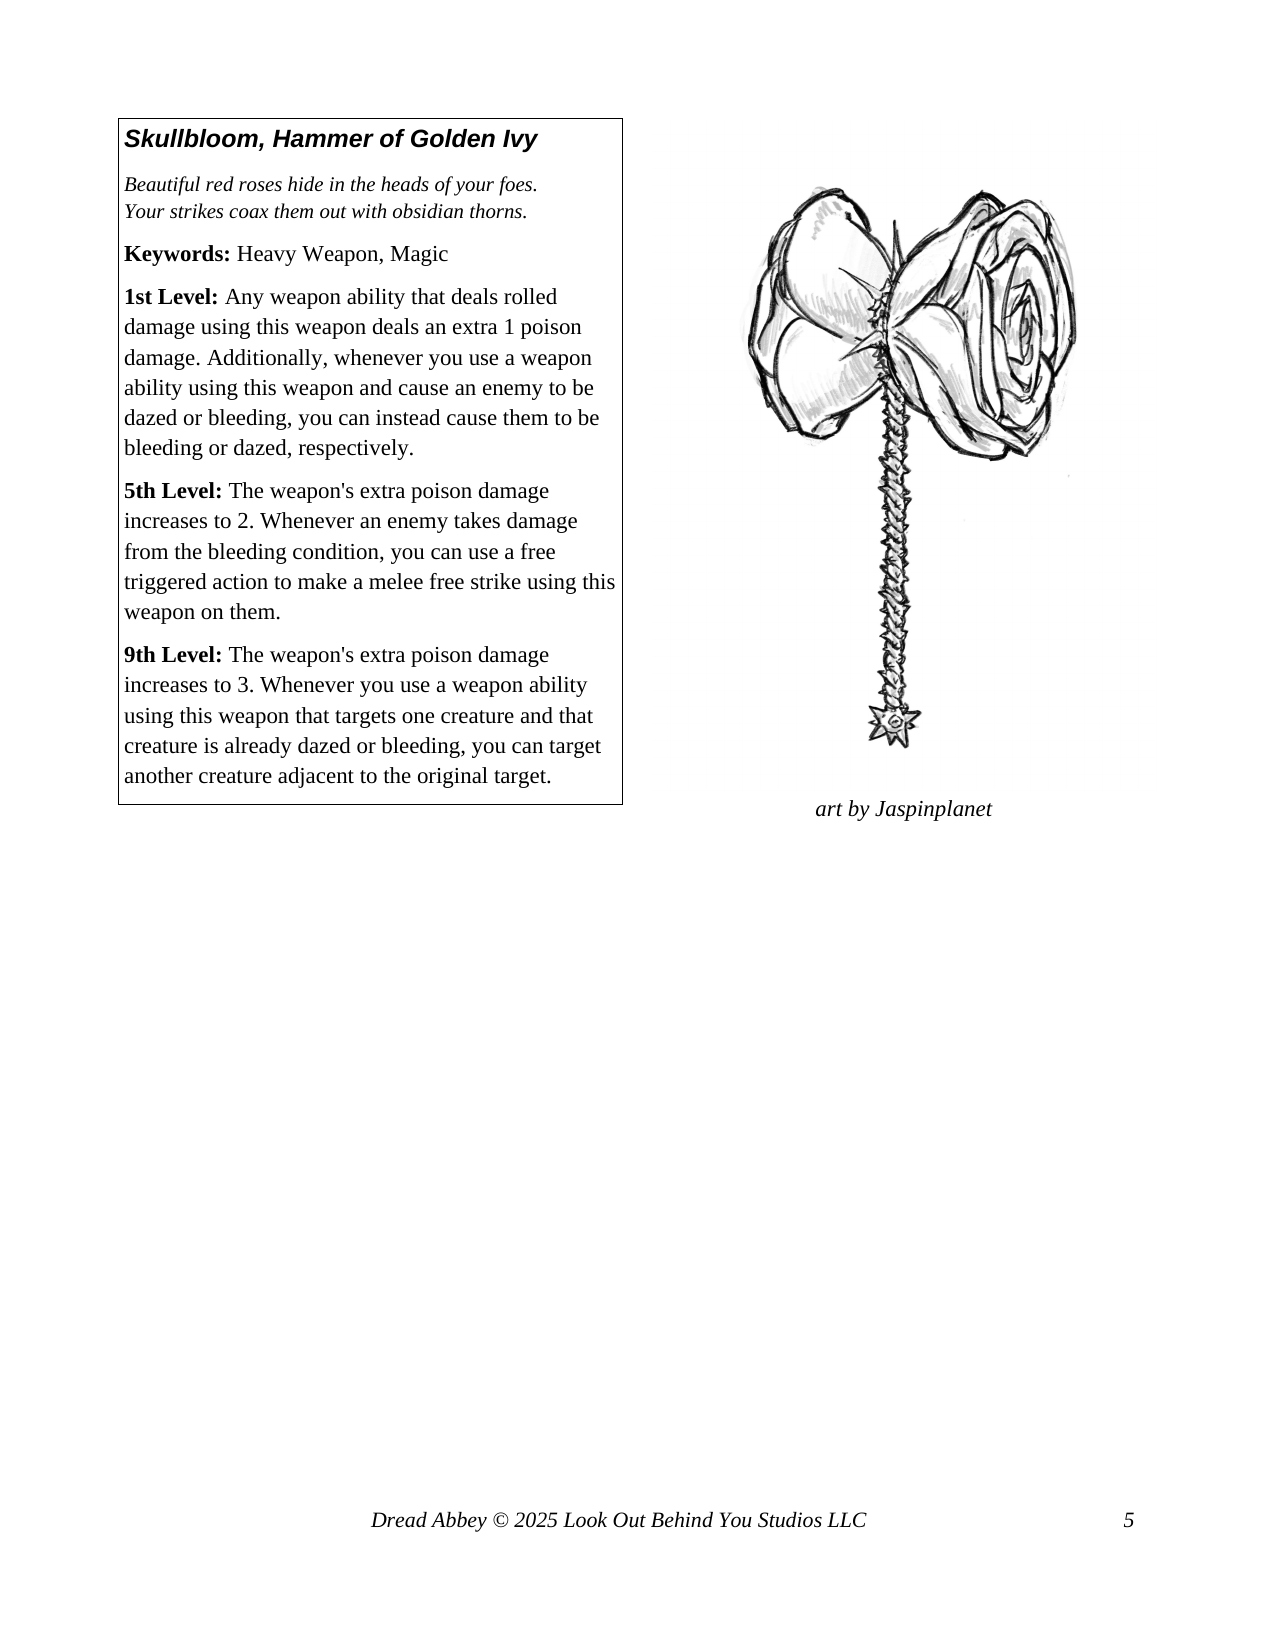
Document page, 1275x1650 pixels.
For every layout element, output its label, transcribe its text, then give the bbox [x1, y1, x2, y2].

subtitle art by Jaspinplanet [652, 791, 1157, 821]
table_header Skullbloom, Hammer of Golden Ivy Beautiful red roses hide in the heads of your foes. Your strikes coax them out with obsidian thorns. Keywords: Heavy Weapon, Magic 1st Level: Any weapon ability that deals rolled damage using this weapon deals an extra 1 poison damage. Additionally, whenever you use a weapon ability using this weapon and cause an enemy to be dazed or bleeding, you can instead cause them to be bleeding or dazed, respectively. 5th Level: The weapon's extra poison damage increases to 2. Whenever an enemy takes damage from the bleeding condition, you can use a free triggered action to make a melee free strike using this weapon on them. 9th Level: The weapon's extra poison damage increases to 3. Whenever you use a weapon ability using this weapon that targets one creature and that creature is already dazed or bleeding, you can target another creature adjacent to the original target. [119, 119, 622, 804]
picture [652, 118, 1157, 791]
